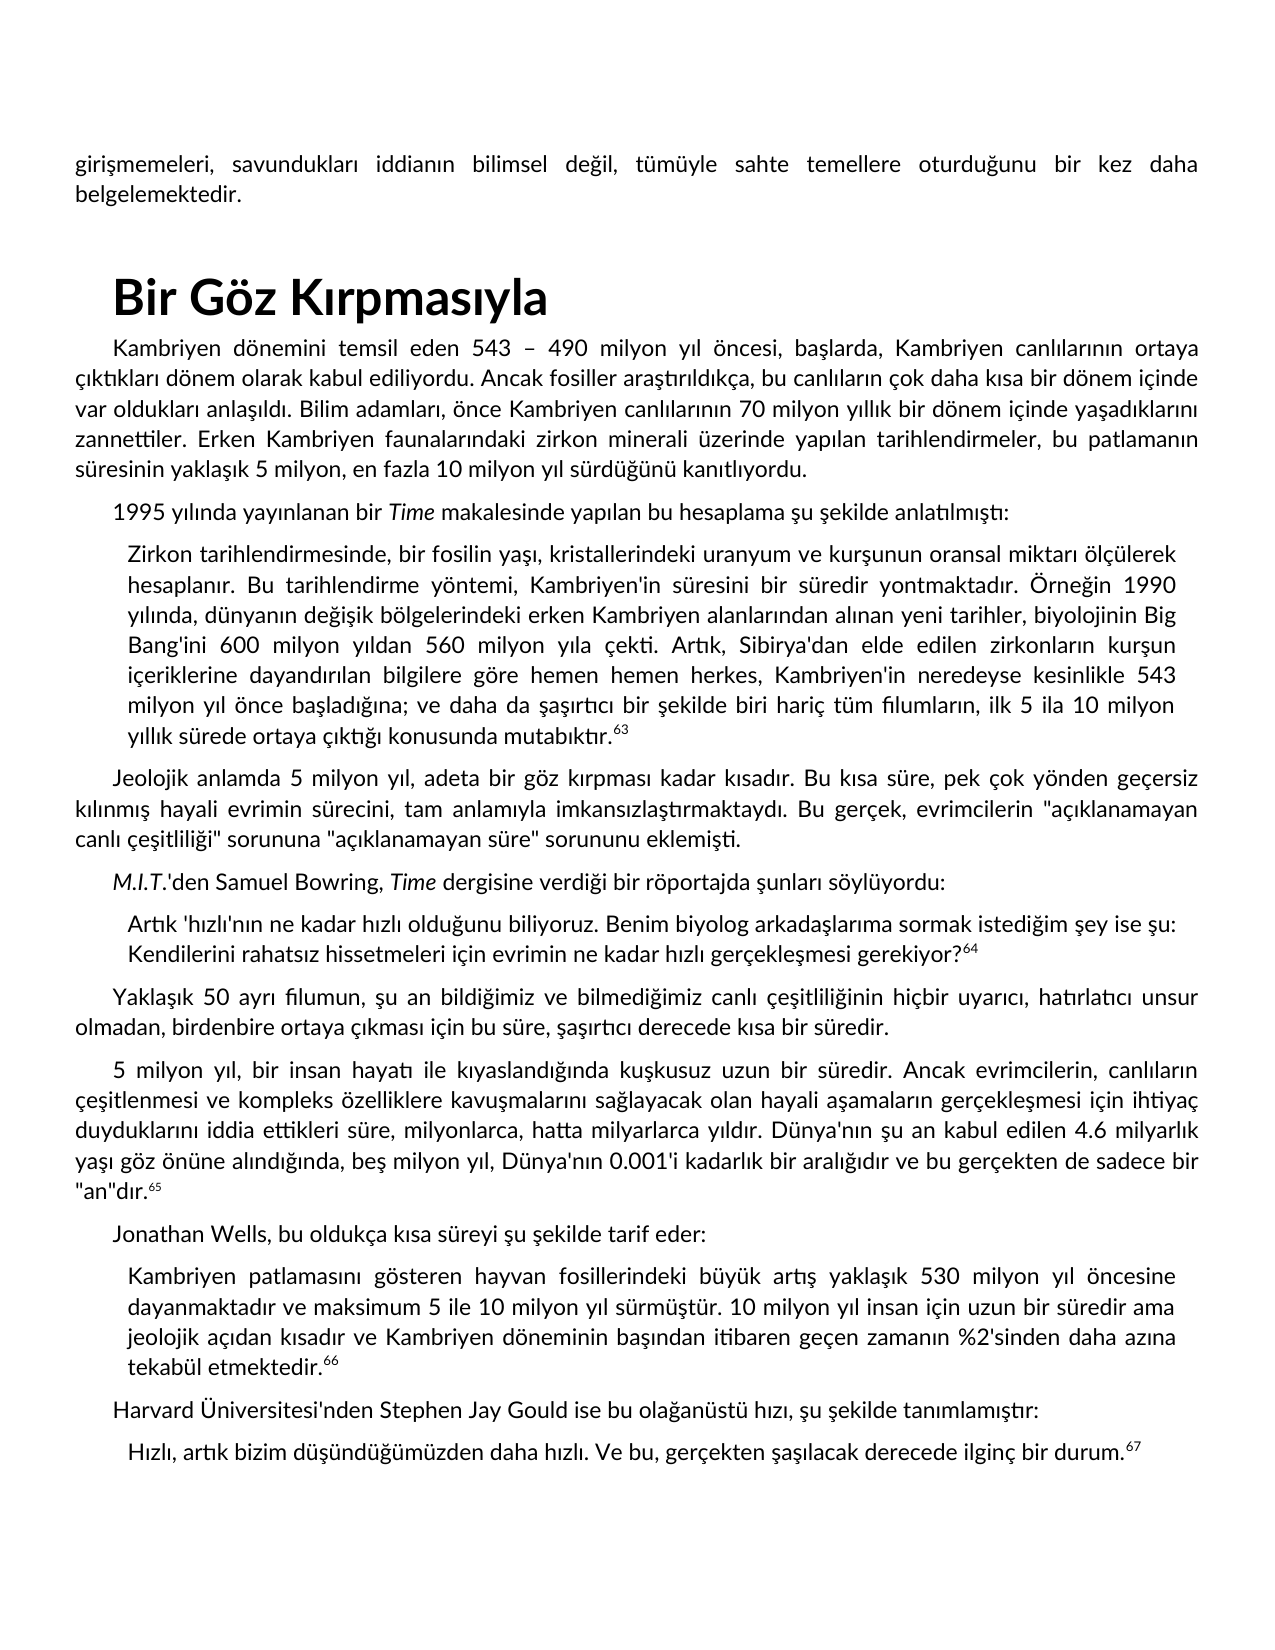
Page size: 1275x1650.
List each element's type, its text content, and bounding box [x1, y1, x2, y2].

text Artık 'hızlı'nın ne kadar hızlı olduğunu biliyoruz. Benim biyolog arkadaşlarıma sormak istediğim şey ise şu: Kendilerini rahatsız hissetmeleri için evrimin ne kadar hızlı gerçekleşmesi gerekiyor?64 [127, 910, 1177, 968]
text Jeolojik anlamda 5 milyon yıl, adeta bir göz kırpması kadar kısadır. Bu kısa süre, pek çok yönden geçersiz kılınmış hayali evrimin sürecini, tam anlamıyla imkansızlaştırmaktaydı. Bu gerçek, evrimcilerin "açıklanamayan canlı çeşitliliği" sorununa "açıklanamayan süre" sorununu eklemişti. [75, 764, 1200, 852]
text Jonathan Wells, bu oldukça kısa süreyi şu şekilde tarif eder: [75, 1219, 1200, 1247]
text Hızlı, artık bizim düşündüğümüzden daha hızlı. Ve bu, gerçekten şaşılacak derecede ilginç bir durum.67 [127, 1438, 1177, 1466]
text 5 milyon yıl, bir insan hayatı ile kıyaslandığında kuşkusuz uzun bir süredir. Ancak evrimcilerin, canlıların çeşitlenmesi ve kompleks özelliklere kavuşmalarını sağlayacak olan hayali aşamaların gerçekleşmesi için ihtiyaç duyduklarını iddia ettikleri süre, milyonlarca, hatta milyarlarca yıldır. Dünya'nın şu an kabul edilen 4.6 milyarlık yaşı göz önüne alındığında, beş milyon yıl, Dünya'nın 0.001'i kadarlık bir aralığıdır ve bu gerçekten de sadece bir "an"dır.65 [75, 1056, 1200, 1204]
text Harvard Üniversitesi'nden Stephen Jay Gould ise bu olağanüstü hızı, şu şekilde tanımlamıştır: [75, 1395, 1200, 1423]
text 1995 yılında yayınlanan bir Time makalesinde yapılan bu hesaplama şu şekilde anlatılmıştı: [75, 497, 1200, 525]
text Yaklaşık 50 ayrı filumun, şu an bildiğimiz ve bilmediğimiz canlı çeşitliliğinin hiçbir uyarıcı, hatırlatıcı unsur olmadan, birdenbire ortaya çıkması için bu süre, şaşırtıcı derecede kısa bir süredir. [75, 983, 1200, 1041]
text girişmemeleri, savundukları iddianın bilimsel değil, tümüyle sahte temellere oturduğunu bir kez daha belgelemektedir. [75, 150, 1200, 208]
text Kambriyen patlamasını gösteren hayvan fosillerindeki büyük artış yaklaşık 530 milyon yıl öncesine dayanmaktadır ve maksimum 5 ile 10 milyon yıl sürmüştür. 10 milyon yıl insan için uzun bir süredir ama jeolojik açıdan kısadır ve Kambriyen döneminin başından itibaren geçen zamanın %2'sinden daha azına tekabül etmektedir.66 [127, 1262, 1177, 1380]
text M.I.T.'den Samuel Bowring, Time dergisine verdiği bir röportajda şunları söylüyordu: [75, 867, 1200, 895]
subtitle Bir Göz Kırpmasıyla [112, 266, 1200, 326]
text Zirkon tarihlendirmesinde, bir fosilin yaşı, kristallerindeki uranyum ve kurşunun oransal miktarı ölçülerek hesaplanır. Bu tarihlendirme yöntemi, Kambriyen'in süresini bir süredir yontmaktadır. Örneğin 1990 yılında, dünyanın değişik bölgelerindeki erken Kambriyen alanlarından alınan yeni tarihler, biyolojinin Big Bang'ini 600 milyon yıldan 560 milyon yıla çekti. Artık, Sibirya'dan elde edilen zirkonların kurşun içeriklerine dayandırılan bilgilere göre hemen hemen herkes, Kambriyen'in neredeyse kesinlikle 543 milyon yıl önce başladığına; ve daha da şaşırtıcı bir şekilde biri hariç tüm filumların, ilk 5 ila 10 milyon yıllık sürede ortaya çıktığı konusunda mutabıktır.63 [127, 540, 1177, 749]
text Kambriyen dönemini temsil eden 543 – 490 milyon yıl öncesi, başlarda, Kambriyen canlılarının ortaya çıktıkları dönem olarak kabul ediliyordu. Ancak fosiller araştırıldıkça, bu canlıların çok daha kısa bir dönem içinde var oldukları anlaşıldı. Bilim adamları, önce Kambriyen canlılarının 70 milyon yıllık bir dönem içinde yaşadıklarını zannettiler. Erken Kambriyen faunalarındaki zirkon minerali üzerinde yapılan tarihlendirmeler, bu patlamanın süresinin yaklaşık 5 milyon, en fazla 10 milyon yıl sürdüğünü kanıtlıyordu. [75, 334, 1200, 482]
